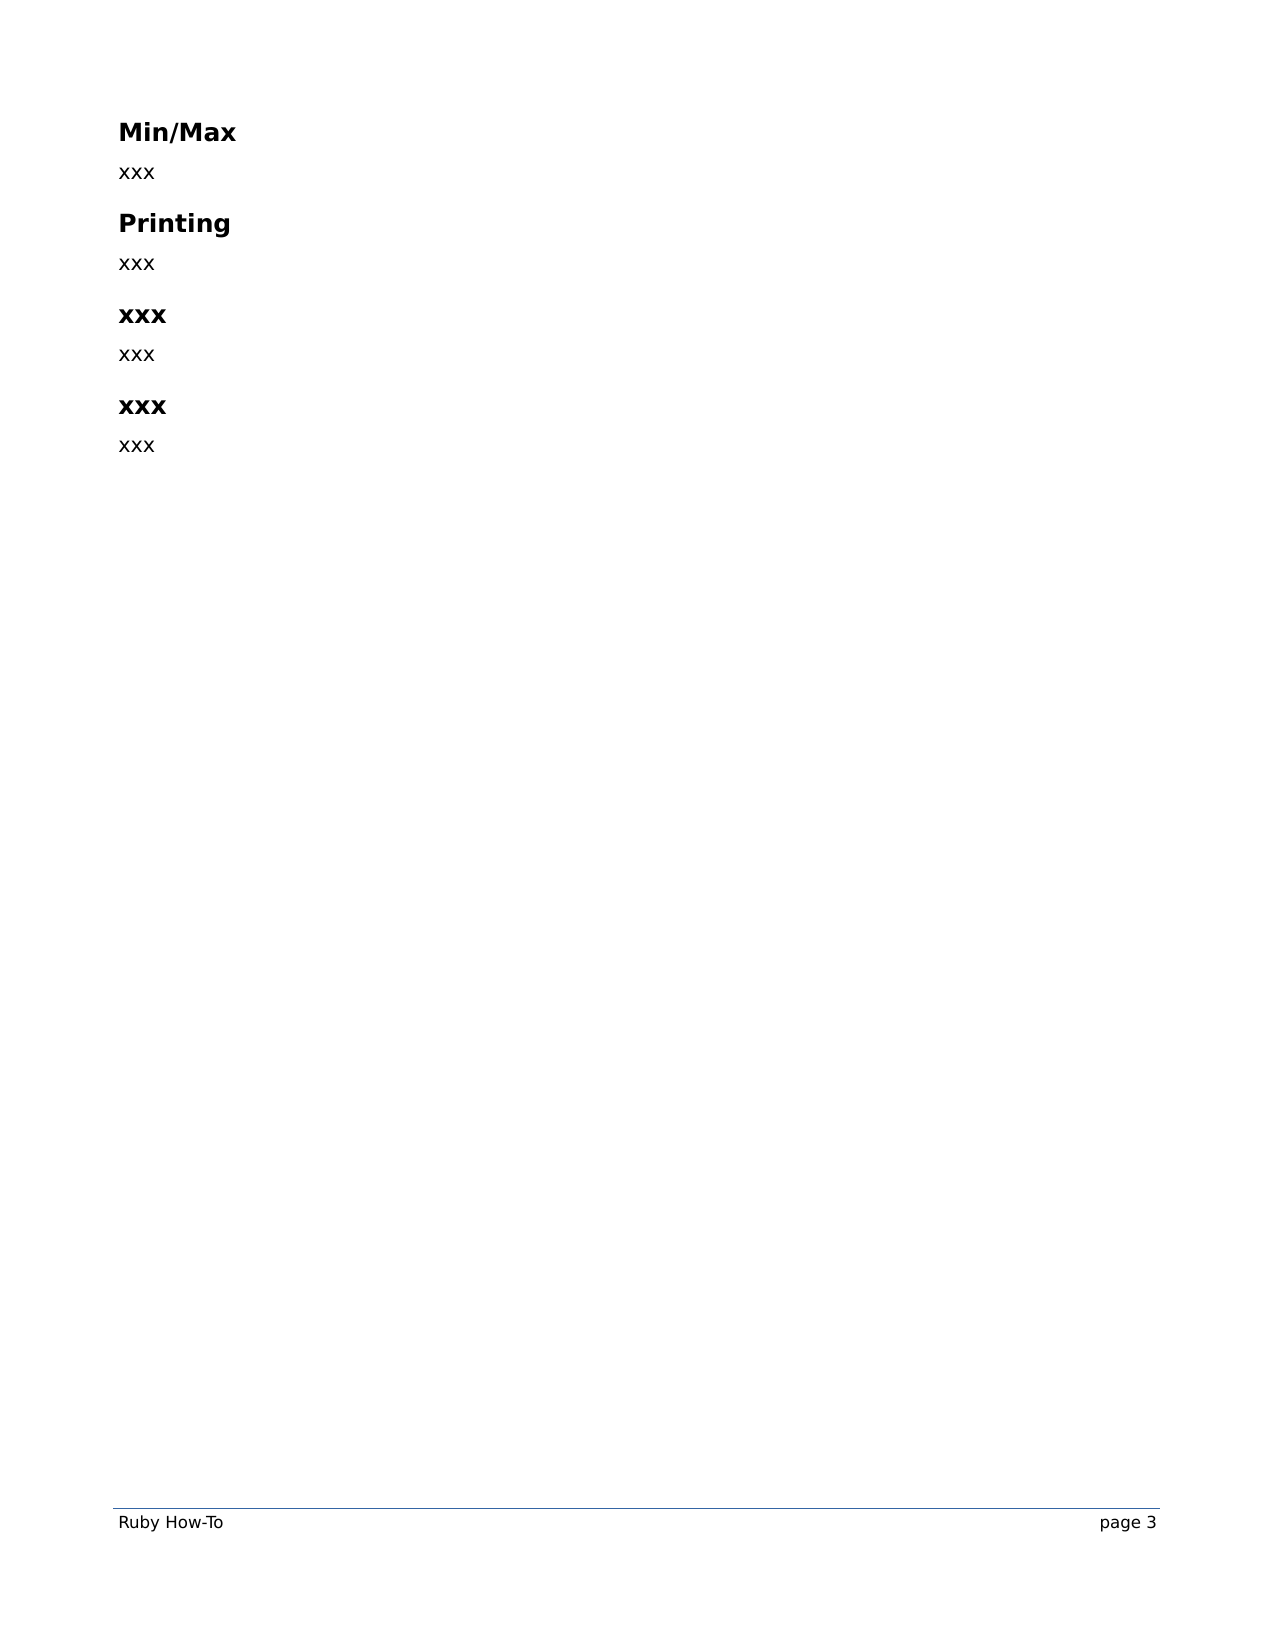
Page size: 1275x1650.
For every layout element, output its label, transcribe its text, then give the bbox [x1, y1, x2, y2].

text Printing [118, 209, 1157, 238]
text Min/Max [118, 118, 1157, 147]
text xxx [118, 342, 1157, 366]
text xxx [118, 160, 1157, 184]
text xxx [118, 391, 1157, 420]
text xxx [118, 300, 1157, 329]
text xxx [118, 433, 1157, 457]
text xxx [118, 251, 1157, 275]
